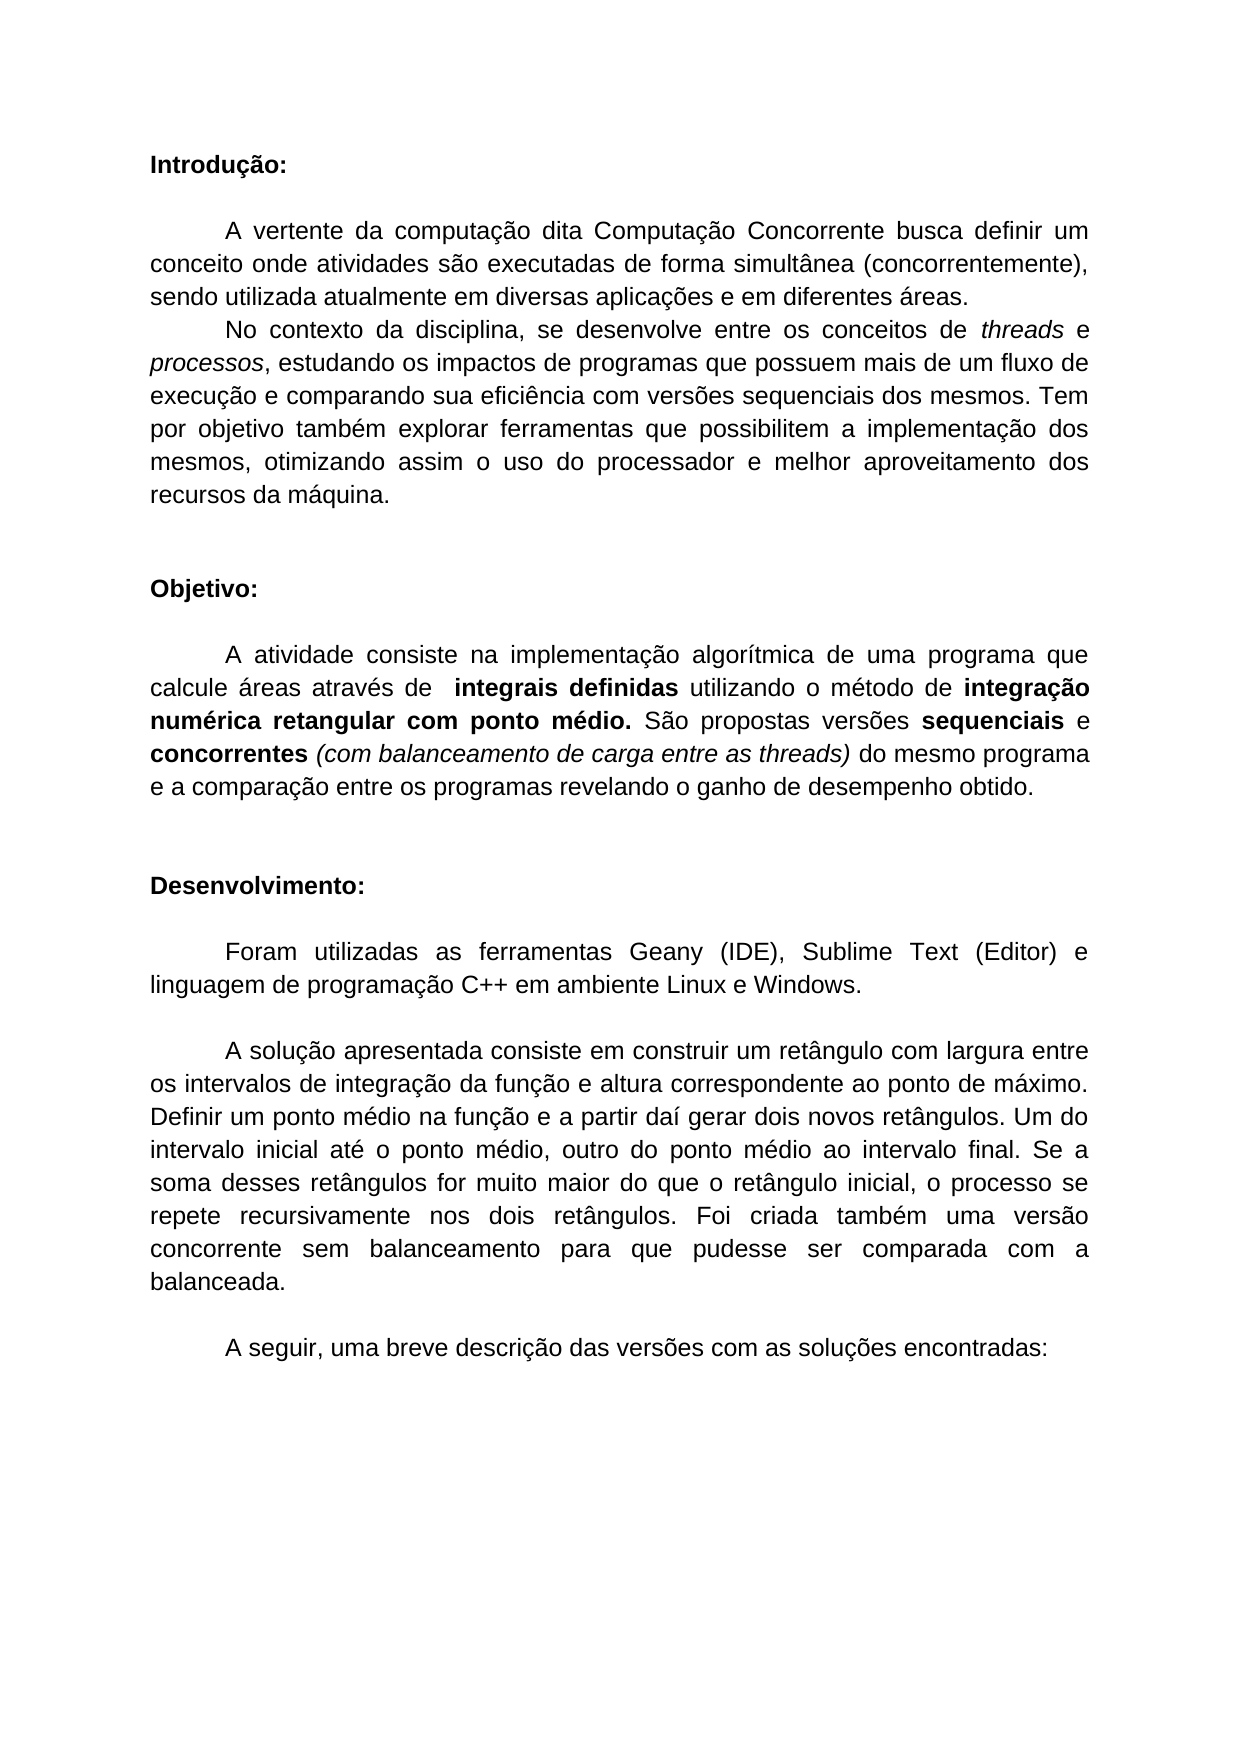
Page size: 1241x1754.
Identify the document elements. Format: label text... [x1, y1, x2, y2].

text Introdução: [150, 150, 1090, 179]
text A seguir, uma breve descrição das versões com as soluções encontradas: [150, 1333, 1090, 1362]
text Objetivo: [150, 574, 1090, 602]
text A atividade consiste na implementação algorítmica de uma programa que calcule áreas através de integrais definidas utilizando o método de integração numérica retangular com ponto médio. São propostas versões sequenciais e concorrentes (com balanceamento de carga entre as threads) do mesmo programa e a comparação entre os programas revelando o ganho de desempenho obtido. [150, 640, 1090, 801]
text Foram utilizadas as ferramentas Geany (IDE), Sublime Text (Editor) e linguagem de programação C++ em ambiente Linux e Windows. [150, 937, 1090, 999]
text Desenvolvimento: [150, 871, 1090, 899]
text A solução apresentada consiste em construir um retângulo com largura entre os intervalos de integração da função e altura correspondente ao ponto de máximo. Definir um ponto médio na função e a partir daí gerar dois novos retângulos. Um do intervalo inicial até o ponto médio, outro do ponto médio ao intervalo final. Se a soma desses retângulos for muito maior do que o retângulo inicial, o processo se repete recursivamente nos dois retângulos. Foi criada também uma versão concorrente sem balanceamento para que pudesse ser comparada com a balanceada. [150, 1036, 1090, 1296]
text No contexto da disciplina, se desenvolve entre os conceitos de threads e processos, estudando os impactos de programas que possuem mais de um fluxo de execução e comparando sua eficiência com versões sequenciais dos mesmos. Tem por objetivo também explorar ferramentas que possibilitem a implementação dos mesmos, otimizando assim o uso do processador e melhor aproveitamento dos recursos da máquina. [150, 315, 1090, 509]
text A vertente da computação dita Computação Concorrente busca definir um conceito onde atividades são executadas de forma simultânea (concorrentemente), sendo utilizada atualmente em diversas aplicações e em diferentes áreas. [150, 216, 1090, 311]
